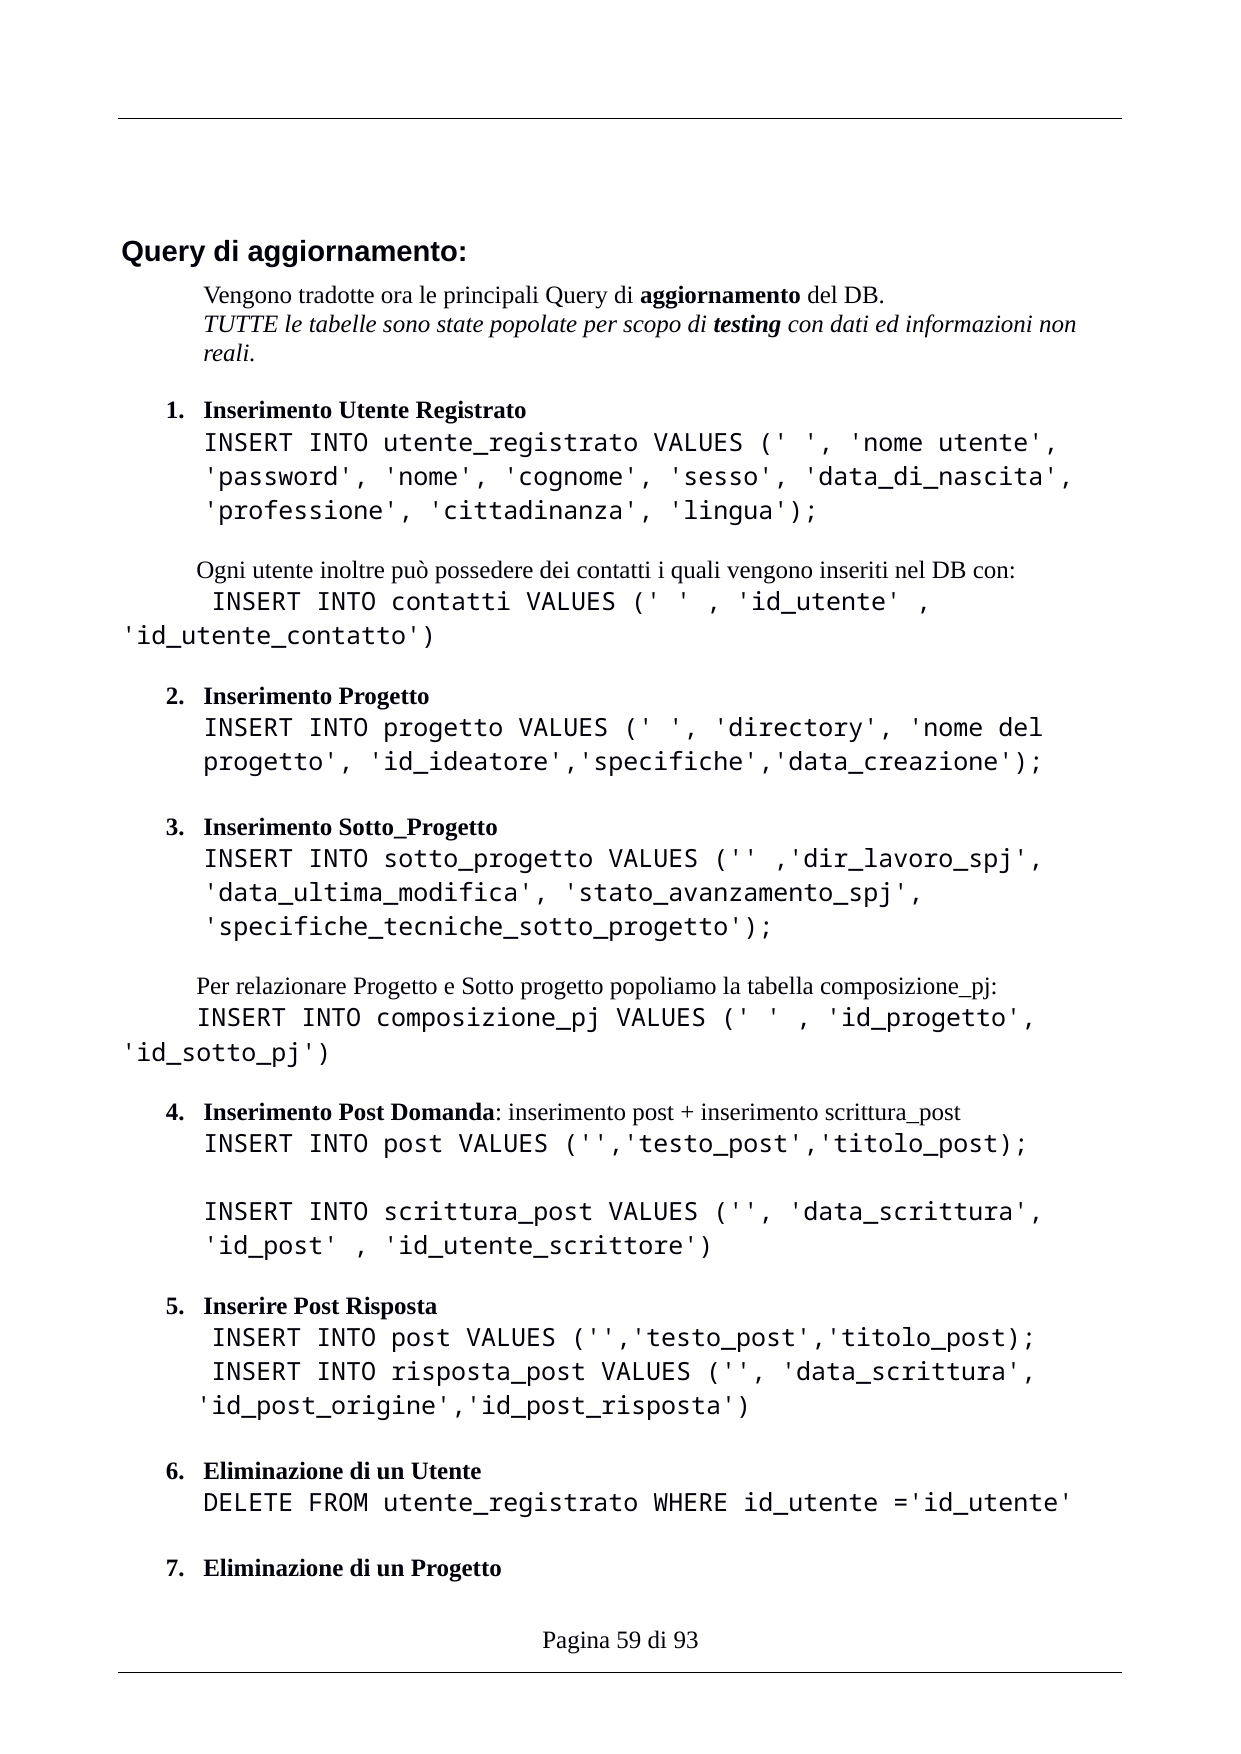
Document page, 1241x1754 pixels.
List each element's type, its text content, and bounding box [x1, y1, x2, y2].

text INSERT INTO composizione_pj VALUES (' ' , 'id_progetto', 'id_sotto_pj') [121, 1000, 1119, 1068]
list INSERT INTO sotto_progetto VALUES ('' ,'dir_lavoro_spj', 'data_ultima_modifica', 'stato_avanzamento_spj', 'specifiche_tecniche_sotto_progetto'); [166, 840, 1119, 943]
list Eliminazione di un Progetto [166, 1553, 1119, 1581]
list DELETE FROM utente_registrato WHERE id_utente ='id_utente' [166, 1484, 1119, 1518]
list INSERT INTO utente_registrato VALUES (' ', 'nome utente', 'password', 'nome', 'cognome', 'sesso', 'data_di_nascita', 'professione', 'cittadinanza', 'lingua'); [166, 424, 1119, 526]
list Vengono tradotte ora le principali Query di aggiornamento del DB. [166, 280, 1119, 309]
list INSERT INTO progetto VALUES (' ', 'directory', 'nome del progetto', 'id_ideatore','specifiche','data_creazione'); [166, 709, 1119, 778]
list Eliminazione di un Utente [166, 1456, 1119, 1484]
list INSERT INTO post VALUES ('','testo_post','titolo_post); [166, 1126, 1119, 1160]
subtitle Query di aggiornamento: [121, 234, 1119, 268]
list Inserire Post Risposta [166, 1291, 1119, 1319]
text INSERT INTO contatti VALUES (' ' , 'id_utente' , 'id_utente_contatto') [121, 584, 1119, 652]
list Inserimento Utente Registrato [166, 395, 1119, 424]
list TUTTE le tabelle sono state popolate per scopo di testing con dati ed informazioni non reali. [166, 309, 1119, 367]
list Inserimento Post Domanda: inserimento post + inserimento scrittura_post [166, 1097, 1119, 1126]
text Ogni utente inoltre può possedere dei contatti i quali vengono inseriti nel DB con: [121, 555, 1119, 584]
list Inserimento Progetto [166, 681, 1119, 709]
text Per relazionare Progetto e Sotto progetto popoliamo la tabella composizione_pj: [121, 971, 1119, 1000]
list Inserimento Sotto_Progetto [166, 812, 1119, 840]
text INSERT INTO risposta_post VALUES ('', 'data_scrittura', 'id_post_origine','id_post_risposta') [121, 1353, 1119, 1422]
text INSERT INTO post VALUES ('','testo_post','titolo_post); [121, 1319, 1119, 1353]
list INSERT INTO scrittura_post VALUES ('', 'data_scrittura', 'id_post' , 'id_utente_scrittore') [166, 1194, 1119, 1262]
